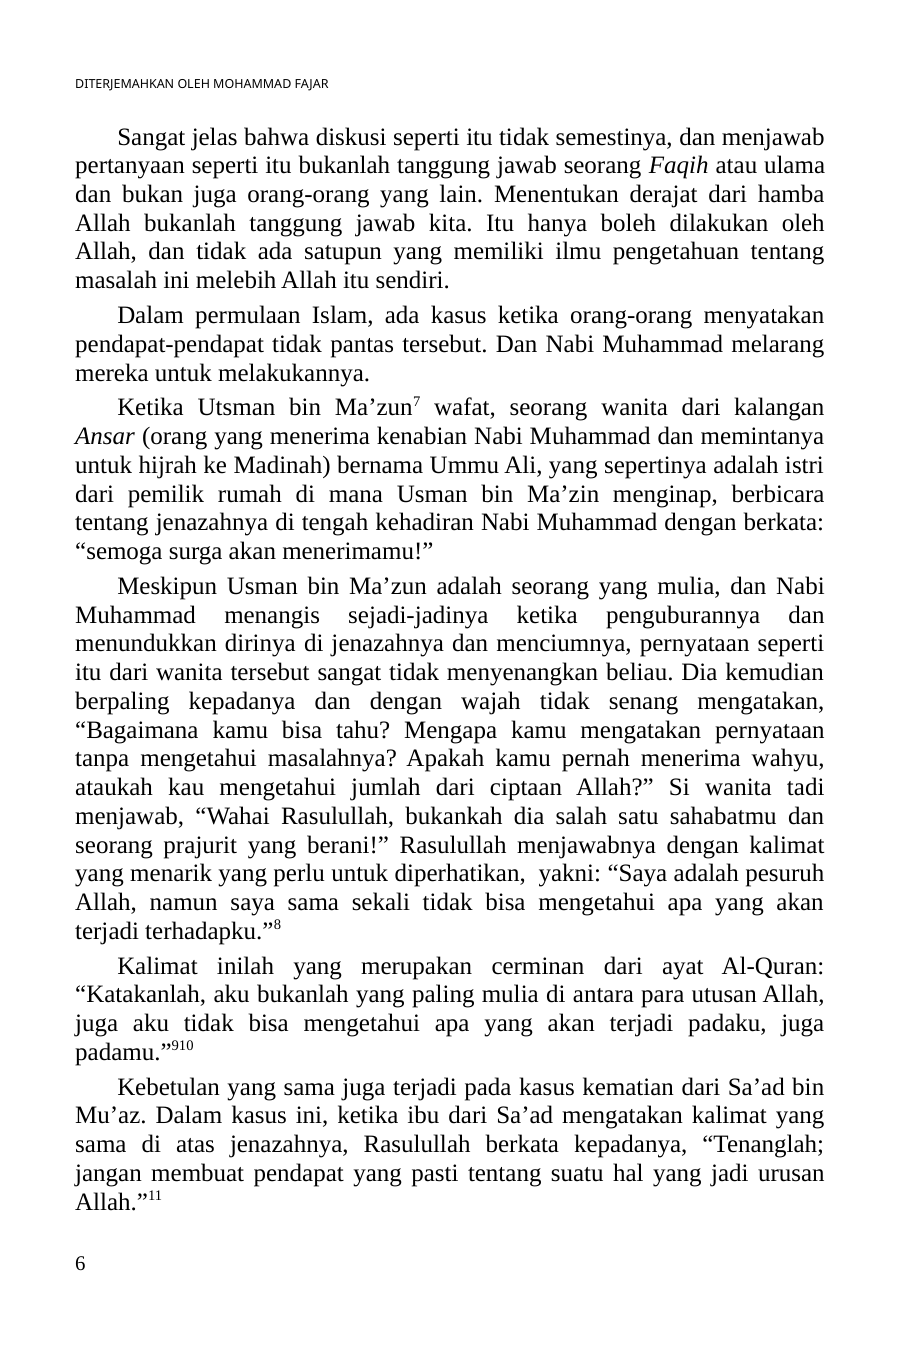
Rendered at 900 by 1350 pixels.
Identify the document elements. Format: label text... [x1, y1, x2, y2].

text Kalimat inilah yang merupakan cerminan dari ayat Al-Quran: “Katakanlah, aku bukanlah yang paling mulia di antara para utusan Allah, juga aku tidak bisa mengetahui apa yang akan terjadi padaku, juga padamu.” [75, 951, 825, 1066]
text Sangat jelas bahwa diskusi seperti itu tidak semestinya, dan menjawab pertanyaan seperti itu bukanlah tanggung jawab seorang Faqih atau ulama dan bukan juga orang-orang yang lain. Menentukan derajat dari hamba Allah bukanlah tanggung jawab kita. Itu hanya boleh dilakukan oleh Allah, dan tidak ada satupun yang memiliki ilmu pengetahuan tentang masalah ini melebih Allah itu sendiri. [75, 122, 825, 294]
text Meskipun Usman bin Ma’zun adalah seorang yang mulia, dan Nabi Muhammad menangis sejadi-jadinya ketika penguburannya dan menundukkan dirinya di jenazahnya dan menciumnya, pernyataan seperti itu dari wanita tersebut sangat tidak menyenangkan beliau. Dia kemudian berpaling kepadanya dan dengan wajah tidak senang mengatakan, “Bagaimana kamu bisa tahu? Mengapa kamu mengatakan pernyataan tanpa mengetahui masalahnya? Apakah kamu pernah menerima wahyu, ataukah kau mengetahui jumlah dari ciptaan Allah?” Si wanita tadi menjawab, “Wahai Rasulullah, bukankah dia salah satu sahabatmu dan seorang prajurit yang berani!” Rasulullah menjawabnya dengan kalimat yang menarik yang perlu untuk diperhatikan, yakni: “Saya adalah pesuruh Allah, namun saya sama sekali tidak bisa mengetahui apa yang akan terjadi terhadapku.” [75, 571, 825, 945]
text Ketika Utsman bin Ma’zun wafat, seorang wanita dari kalangan Ansar (orang yang menerima kenabian Nabi Muhammad dan memintanya untuk hijrah ke Madinah) bernama Ummu Ali, yang sepertinya adalah istri dari pemilik rumah di mana Usman bin Ma’zin menginap, berbicara tentang jenazahnya di tengah kehadiran Nabi Muhammad dengan berkata: “semoga surga akan menerimamu!” [75, 392, 825, 565]
text Kebetulan yang sama juga terjadi pada kasus kematian dari Sa’ad bin Mu’az. Dalam kasus ini, ketika ibu dari Sa’ad mengatakan kalimat yang sama di atas jenazahnya, Rasulullah berkata kepadanya, “Tenanglah; jangan membuat pendapat yang pasti tentang suatu hal yang jadi urusan Allah.” [75, 1072, 825, 1216]
text Dalam permulaan Islam, ada kasus ketika orang-orang menyatakan pendapat-pendapat tidak pantas tersebut. Dan Nabi Muhammad melarang mereka untuk melakukannya. [75, 300, 825, 386]
